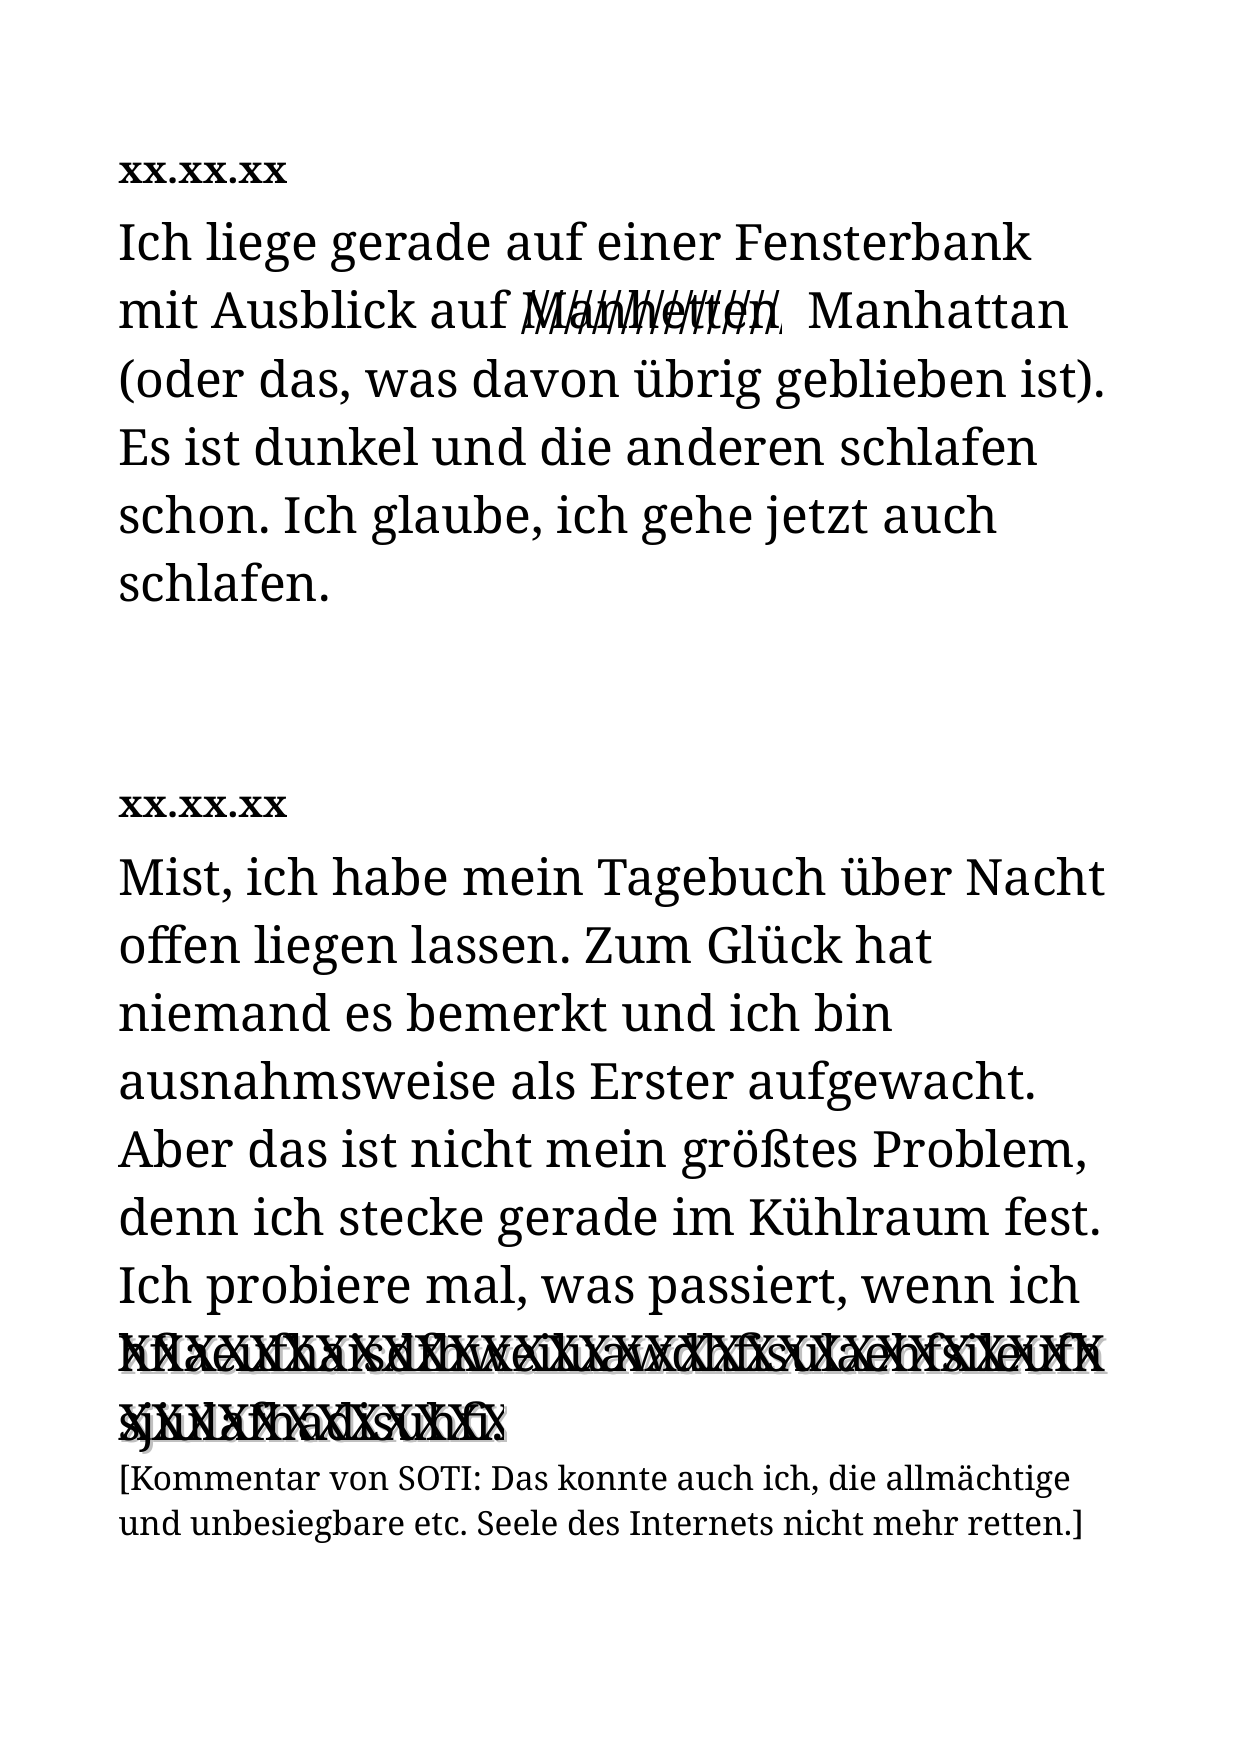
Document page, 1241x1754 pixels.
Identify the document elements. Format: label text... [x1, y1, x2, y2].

text [Kommentar von SOTI: Das konnte auch ich, die allmächtige und unbesiegbare etc. Seele des Internets nicht mehr retten.] [118, 1454, 1122, 1545]
subtitle xx.xx.xx [118, 777, 1122, 829]
subtitle xx.xx.xx [118, 143, 1122, 195]
text Ich liege gerade auf einer Fensterbank mit Ausblick auf Manhetten Manhattan (oder das, was davon übrig geblieben ist). Es ist dunkel und die anderen schlafen schon. Ich glaube, ich gehe jetzt auch schlafen. [118, 207, 1122, 616]
text Mist, ich habe mein Tagebuch über Nacht offen liegen lassen. Zum Glück hat niemand es bemerkt und ich bin ausnahmsweise als Erster aufgewacht. [118, 841, 1122, 1114]
text Aber das ist nicht mein größtes Problem, denn ich stecke gerade im Kühlraum fest. Ich probiere mal, was passiert, wenn ich hflaeufhaisdfhweiluawdhfisulaehfsileufhsjiulafhadisuhfi. [118, 1114, 1122, 1454]
